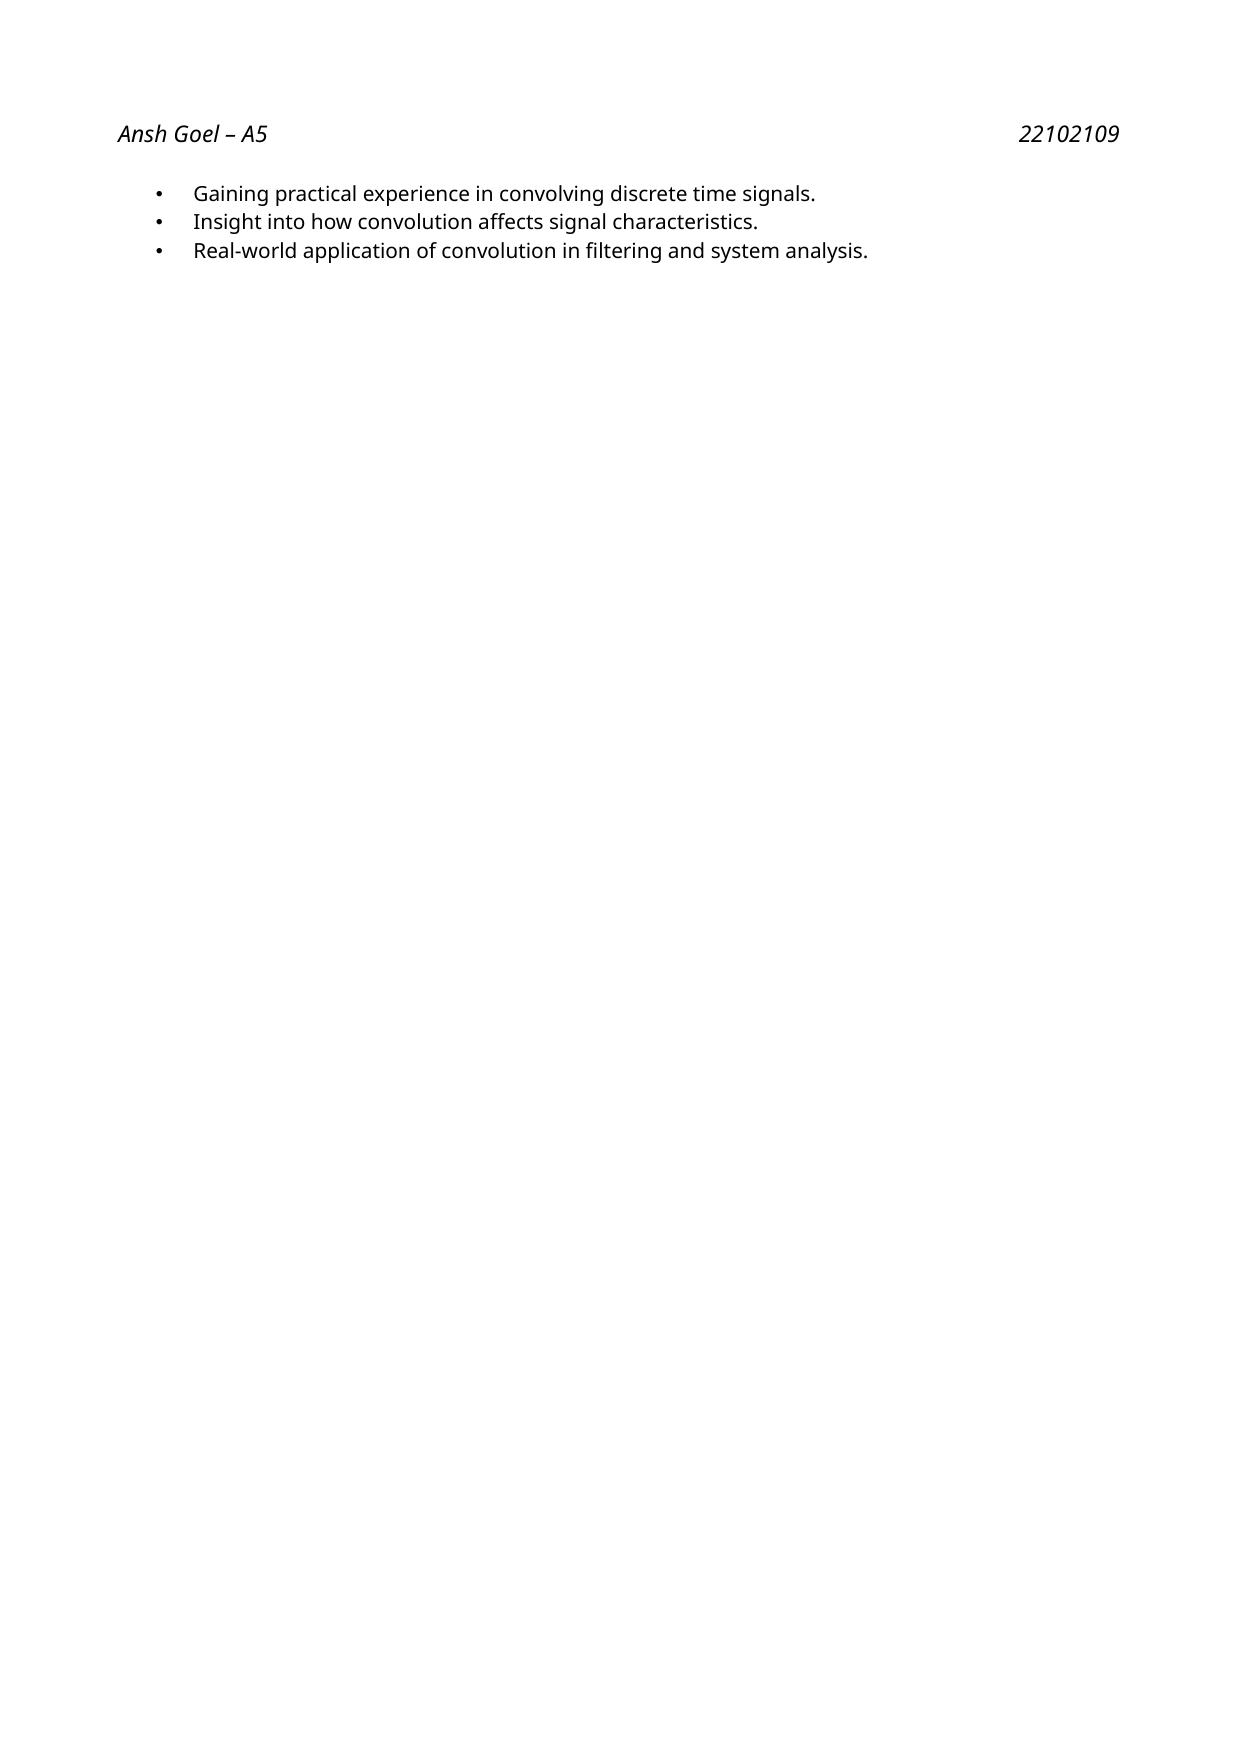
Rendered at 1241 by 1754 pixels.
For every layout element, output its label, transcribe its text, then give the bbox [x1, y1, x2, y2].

list Gaining practical experience in convolving discrete time signals. [156, 179, 1122, 207]
list Real-world application of convolution in filtering and system analysis. [156, 236, 1122, 264]
list Insight into how convolution affects signal characteristics. [156, 207, 1122, 236]
